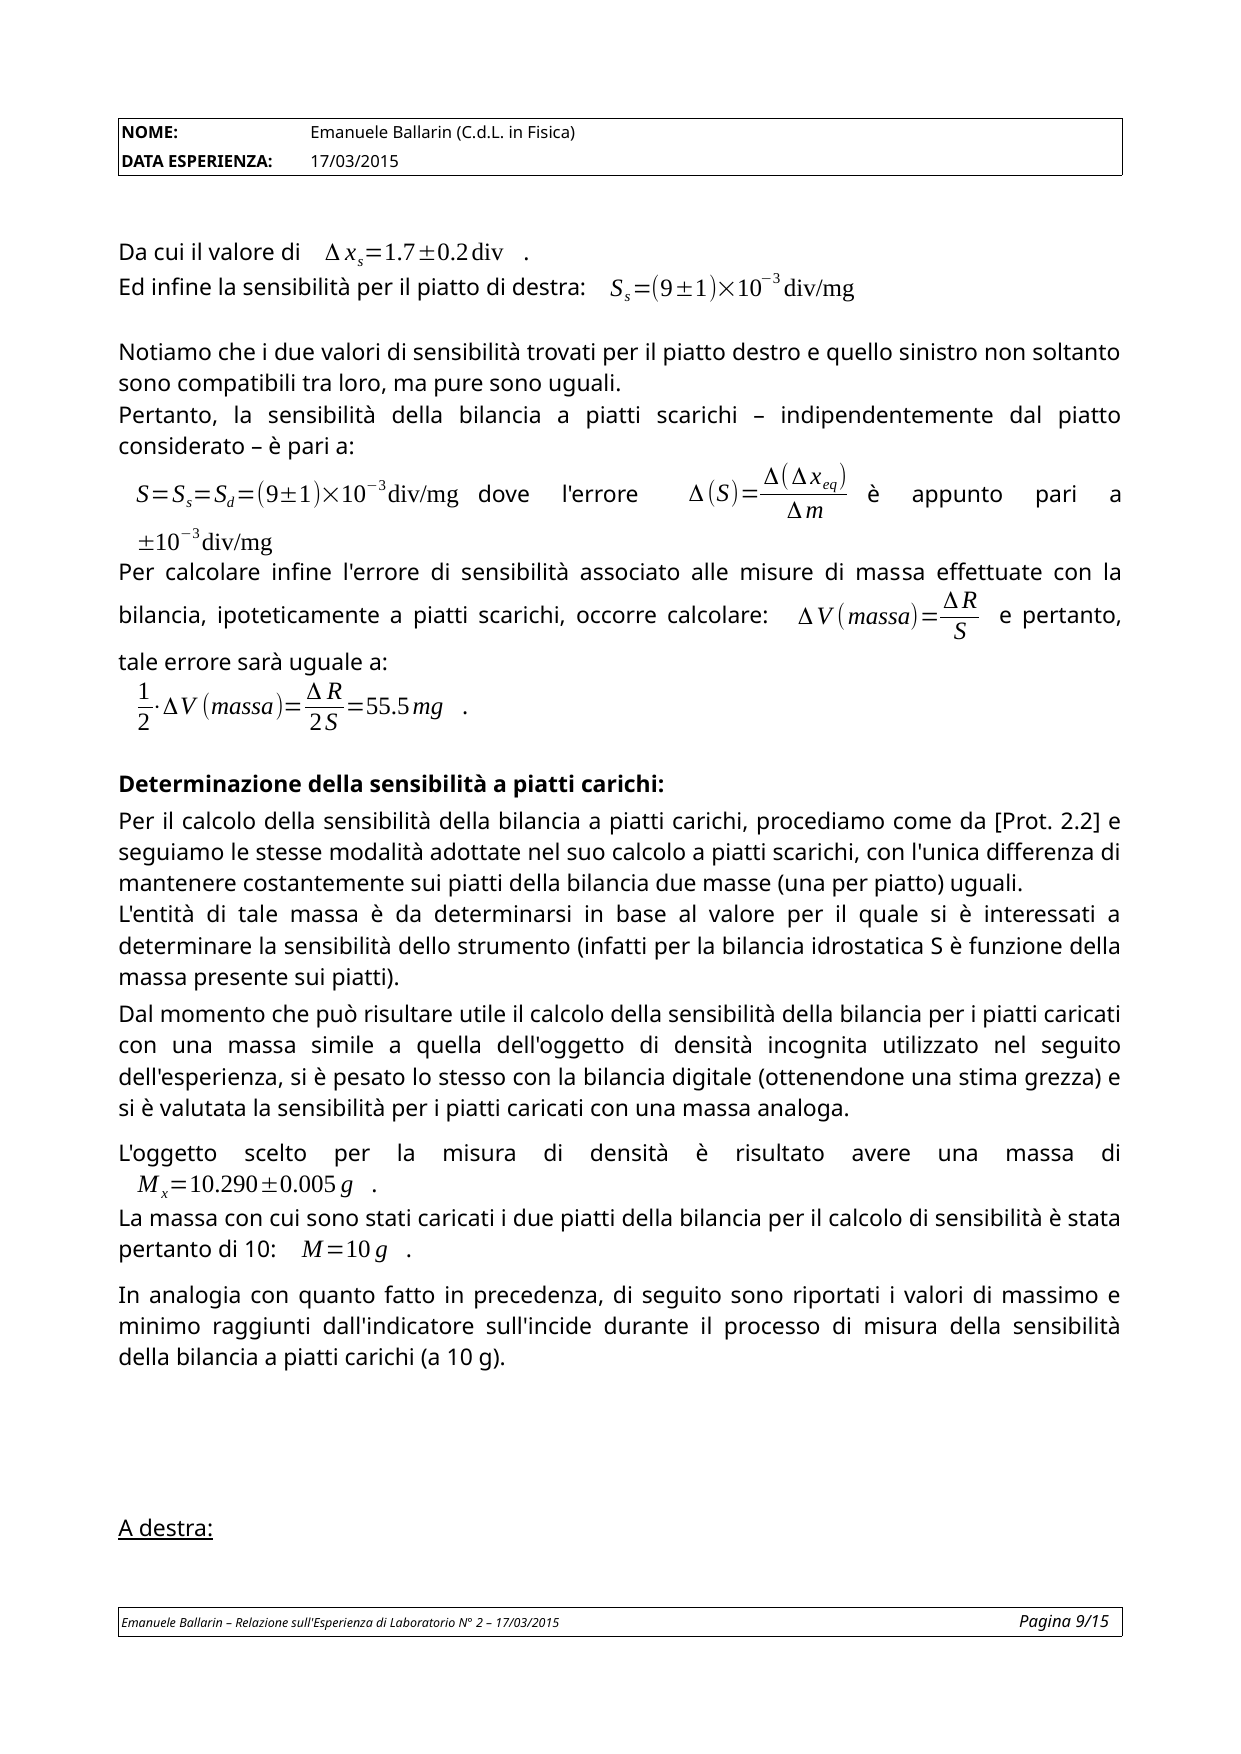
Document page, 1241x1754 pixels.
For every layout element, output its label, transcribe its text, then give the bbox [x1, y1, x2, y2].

text Determinazione della sensibilità a piatti carichi: [118, 768, 1122, 799]
text La massa con cui sono stati caricati i due piatti della bilancia per il calcolo di sensibilità è stata pertanto di 10: . [118, 1202, 1122, 1264]
text Per il calcolo della sensibilità della bilancia a piatti carichi, procediamo come da [Prot. 2.2] e seguiamo le stesse modalità adottate nel suo calcolo a piatti scarichi, con l'unica differenza di mantenere costantemente sui piatti della bilancia due masse (una per piatto) uguali. [118, 805, 1122, 898]
text Per calcolare infine l'errore di sensibilità associato alle misure di massa effettuate con la bilancia, ipoteticamente a piatti scarichi, occorre calcolare: e pertanto, tale errore sarà uguale a: [118, 556, 1122, 677]
text L'oggetto scelto per la misura di densità è risultato avere una massa di . [118, 1137, 1122, 1202]
text Dal momento che può risultare utile il calcolo della sensibilità della bilancia per i piatti caricati con una massa simile a quella dell'oggetto di densità incognita utilizzato nel seguito dell'esperienza, si è pesato lo stesso con la bilancia digitale (ottenendone una stima grezza) e si è valutata la sensibilità per i piatti caricati con una massa analoga. [118, 998, 1122, 1123]
text L'entità di tale massa è da determinarsi in base al valore per il quale si è interessati a determinare la sensibilità dello strumento (infatti per la bilancia idrostatica S è funzione della massa presente sui piatti). [118, 898, 1122, 992]
text Ed infine la sensibilità per il piatto di destra: [118, 270, 1122, 305]
text dove l'errore è appunto pari a [118, 461, 1122, 556]
text In analogia con quanto fatto in precedenza, di seguito sono riportati i valori di massimo e minimo raggiunti dall'indicatore sull'incide durante il processo di misura della sensibilità della bilancia a piatti carichi (a 10 g). [118, 1279, 1122, 1372]
text A destra: [118, 1512, 1122, 1543]
text . [118, 677, 1122, 736]
text Da cui il valore di . [118, 236, 1122, 270]
text Pertanto, la sensibilità della bilancia a piatti scarichi – indipendentemente dal piatto considerato – è pari a: [118, 398, 1122, 461]
text Notiamo che i due valori di sensibilità trovati per il piatto destro e quello sinistro non soltanto sono compatibili tra loro, ma pure sono uguali. [118, 336, 1122, 398]
